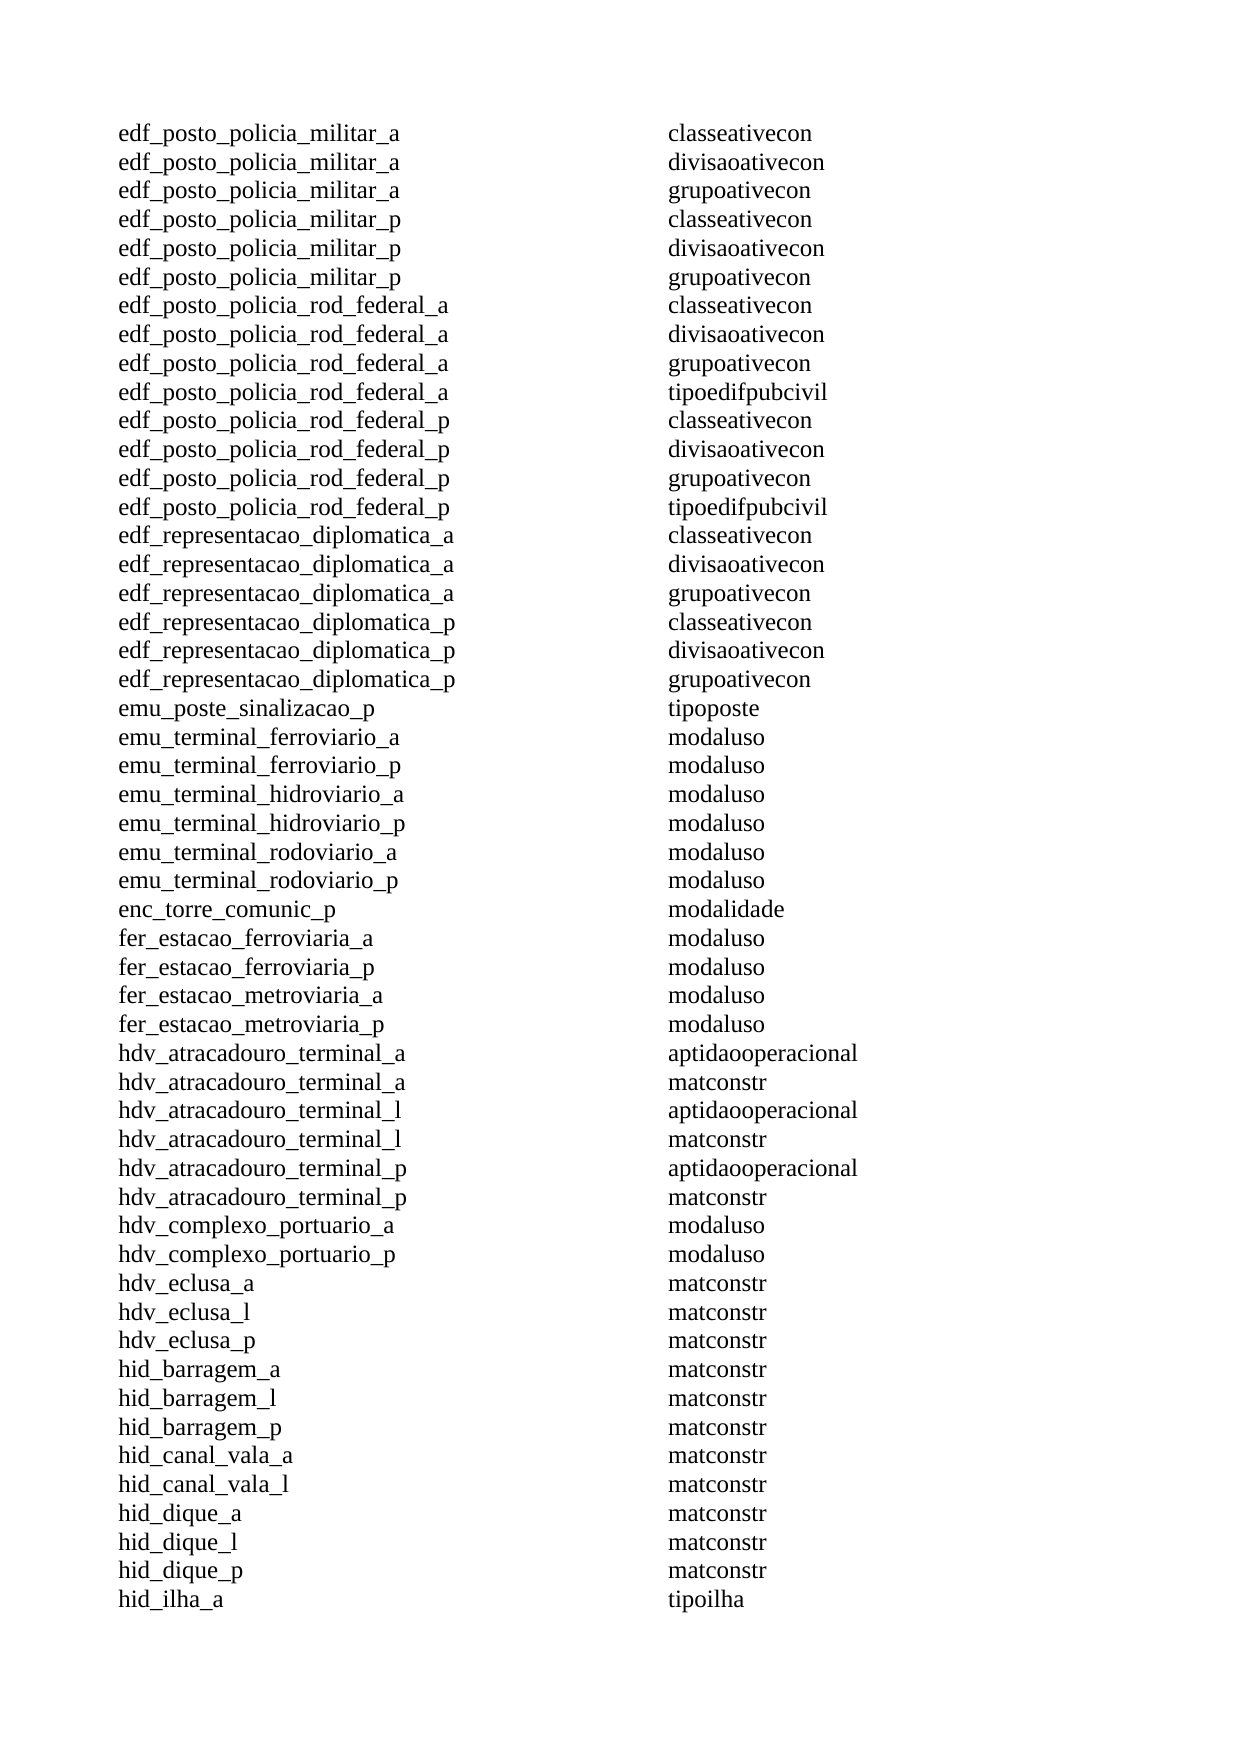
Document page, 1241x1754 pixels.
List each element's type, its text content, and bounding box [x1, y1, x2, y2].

table_cell edf_posto_policia_militar_p [115, 233, 665, 262]
table_cell matconstr [665, 1354, 1119, 1383]
table_cell edf_posto_policia_rod_federal_p [115, 463, 665, 492]
table_cell matconstr [665, 1556, 1119, 1584]
table_cell classeativecon [665, 118, 1119, 147]
table_cell matconstr [665, 1297, 1119, 1326]
table_cell modaluso [665, 751, 1119, 779]
table_cell fer_estacao_metroviaria_a [115, 981, 665, 1009]
table_cell hid_barragem_l [115, 1383, 665, 1412]
table_cell matconstr [665, 1469, 1119, 1498]
table_cell emu_terminal_ferroviario_p [115, 751, 665, 779]
table_cell classeativecon [665, 521, 1119, 549]
table_cell edf_posto_policia_militar_a [115, 176, 665, 204]
table_cell edf_posto_policia_militar_p [115, 262, 665, 291]
table_cell hdv_atracadouro_terminal_a [115, 1038, 665, 1067]
table_cell tipoedifpubcivil [665, 492, 1119, 521]
table_cell matconstr [665, 1124, 1119, 1153]
table_cell matconstr [665, 1412, 1119, 1441]
table_cell edf_posto_policia_militar_a [115, 118, 665, 147]
table_cell hid_ilha_a [115, 1584, 665, 1613]
table_cell classeativecon [665, 204, 1119, 233]
table_cell emu_terminal_rodoviario_a [115, 837, 665, 866]
table_cell hid_canal_vala_a [115, 1441, 665, 1469]
table_cell edf_representacao_diplomatica_a [115, 521, 665, 549]
table_cell edf_posto_policia_rod_federal_a [115, 291, 665, 319]
table_cell divisaoativecon [665, 147, 1119, 176]
table_cell emu_terminal_ferroviario_a [115, 722, 665, 751]
table_cell grupoativecon [665, 463, 1119, 492]
table_cell fer_estacao_metroviaria_p [115, 1009, 665, 1038]
table_cell enc_torre_comunic_p [115, 894, 665, 923]
table_cell edf_posto_policia_militar_p [115, 204, 665, 233]
table_cell edf_posto_policia_rod_federal_p [115, 406, 665, 434]
table_cell divisaoativecon [665, 319, 1119, 348]
table_cell modaluso [665, 981, 1119, 1009]
table_cell modaluso [665, 1211, 1119, 1239]
table_cell edf_representacao_diplomatica_p [115, 664, 665, 693]
table_cell matconstr [665, 1182, 1119, 1211]
table_cell matconstr [665, 1326, 1119, 1354]
table_cell modaluso [665, 866, 1119, 894]
table_cell grupoativecon [665, 176, 1119, 204]
table_cell matconstr [665, 1527, 1119, 1556]
table_cell modaluso [665, 837, 1119, 866]
table_cell edf_representacao_diplomatica_a [115, 549, 665, 578]
table_cell hid_dique_l [115, 1527, 665, 1556]
table_cell aptidaooperacional [665, 1038, 1119, 1067]
table_cell aptidaooperacional [665, 1096, 1119, 1124]
table_cell hdv_atracadouro_terminal_p [115, 1182, 665, 1211]
table_cell aptidaooperacional [665, 1153, 1119, 1182]
table_cell grupoativecon [665, 348, 1119, 377]
table_cell hid_dique_a [115, 1498, 665, 1527]
table_cell matconstr [665, 1268, 1119, 1297]
table_cell modaluso [665, 1009, 1119, 1038]
table_cell modaluso [665, 1239, 1119, 1268]
table_cell modaluso [665, 722, 1119, 751]
table_cell matconstr [665, 1067, 1119, 1096]
table_cell hdv_complexo_portuario_a [115, 1211, 665, 1239]
table_cell divisaoativecon [665, 434, 1119, 463]
table_cell hid_barragem_p [115, 1412, 665, 1441]
table_cell grupoativecon [665, 664, 1119, 693]
table_cell matconstr [665, 1383, 1119, 1412]
table_cell classeativecon [665, 607, 1119, 636]
table_cell edf_posto_policia_militar_a [115, 147, 665, 176]
table_cell emu_poste_sinalizacao_p [115, 693, 665, 722]
table_cell edf_posto_policia_rod_federal_a [115, 348, 665, 377]
table_cell modaluso [665, 779, 1119, 808]
table_cell emu_terminal_hidroviario_a [115, 779, 665, 808]
table_cell hid_canal_vala_l [115, 1469, 665, 1498]
table_cell hdv_eclusa_l [115, 1297, 665, 1326]
table_cell modalidade [665, 894, 1119, 923]
table_cell modaluso [665, 923, 1119, 952]
table_cell hdv_complexo_portuario_p [115, 1239, 665, 1268]
table_cell edf_posto_policia_rod_federal_a [115, 377, 665, 406]
table_cell modaluso [665, 952, 1119, 981]
table_cell hid_barragem_a [115, 1354, 665, 1383]
table_cell classeativecon [665, 291, 1119, 319]
table_cell emu_terminal_hidroviario_p [115, 808, 665, 837]
table_cell hdv_atracadouro_terminal_l [115, 1124, 665, 1153]
table_cell matconstr [665, 1441, 1119, 1469]
table_cell modaluso [665, 808, 1119, 837]
table_cell edf_posto_policia_rod_federal_a [115, 319, 665, 348]
table_cell divisaoativecon [665, 636, 1119, 664]
table_cell tipoedifpubcivil [665, 377, 1119, 406]
table_cell hid_dique_p [115, 1556, 665, 1584]
table_cell tipoilha [665, 1584, 1119, 1613]
table_cell edf_representacao_diplomatica_p [115, 636, 665, 664]
table_cell divisaoativecon [665, 549, 1119, 578]
table_cell edf_posto_policia_rod_federal_p [115, 492, 665, 521]
table_cell hdv_atracadouro_terminal_l [115, 1096, 665, 1124]
table_cell tipoposte [665, 693, 1119, 722]
table_cell edf_representacao_diplomatica_p [115, 607, 665, 636]
table_cell divisaoativecon [665, 233, 1119, 262]
table_cell fer_estacao_ferroviaria_a [115, 923, 665, 952]
table_cell matconstr [665, 1498, 1119, 1527]
table_cell grupoativecon [665, 262, 1119, 291]
table_cell fer_estacao_ferroviaria_p [115, 952, 665, 981]
table_cell edf_posto_policia_rod_federal_p [115, 434, 665, 463]
table_cell hdv_atracadouro_terminal_p [115, 1153, 665, 1182]
table_cell grupoativecon [665, 578, 1119, 607]
table_cell hdv_eclusa_p [115, 1326, 665, 1354]
table_cell edf_representacao_diplomatica_a [115, 578, 665, 607]
table_cell hdv_atracadouro_terminal_a [115, 1067, 665, 1096]
table_cell classeativecon [665, 406, 1119, 434]
table_cell emu_terminal_rodoviario_p [115, 866, 665, 894]
table_cell hdv_eclusa_a [115, 1268, 665, 1297]
